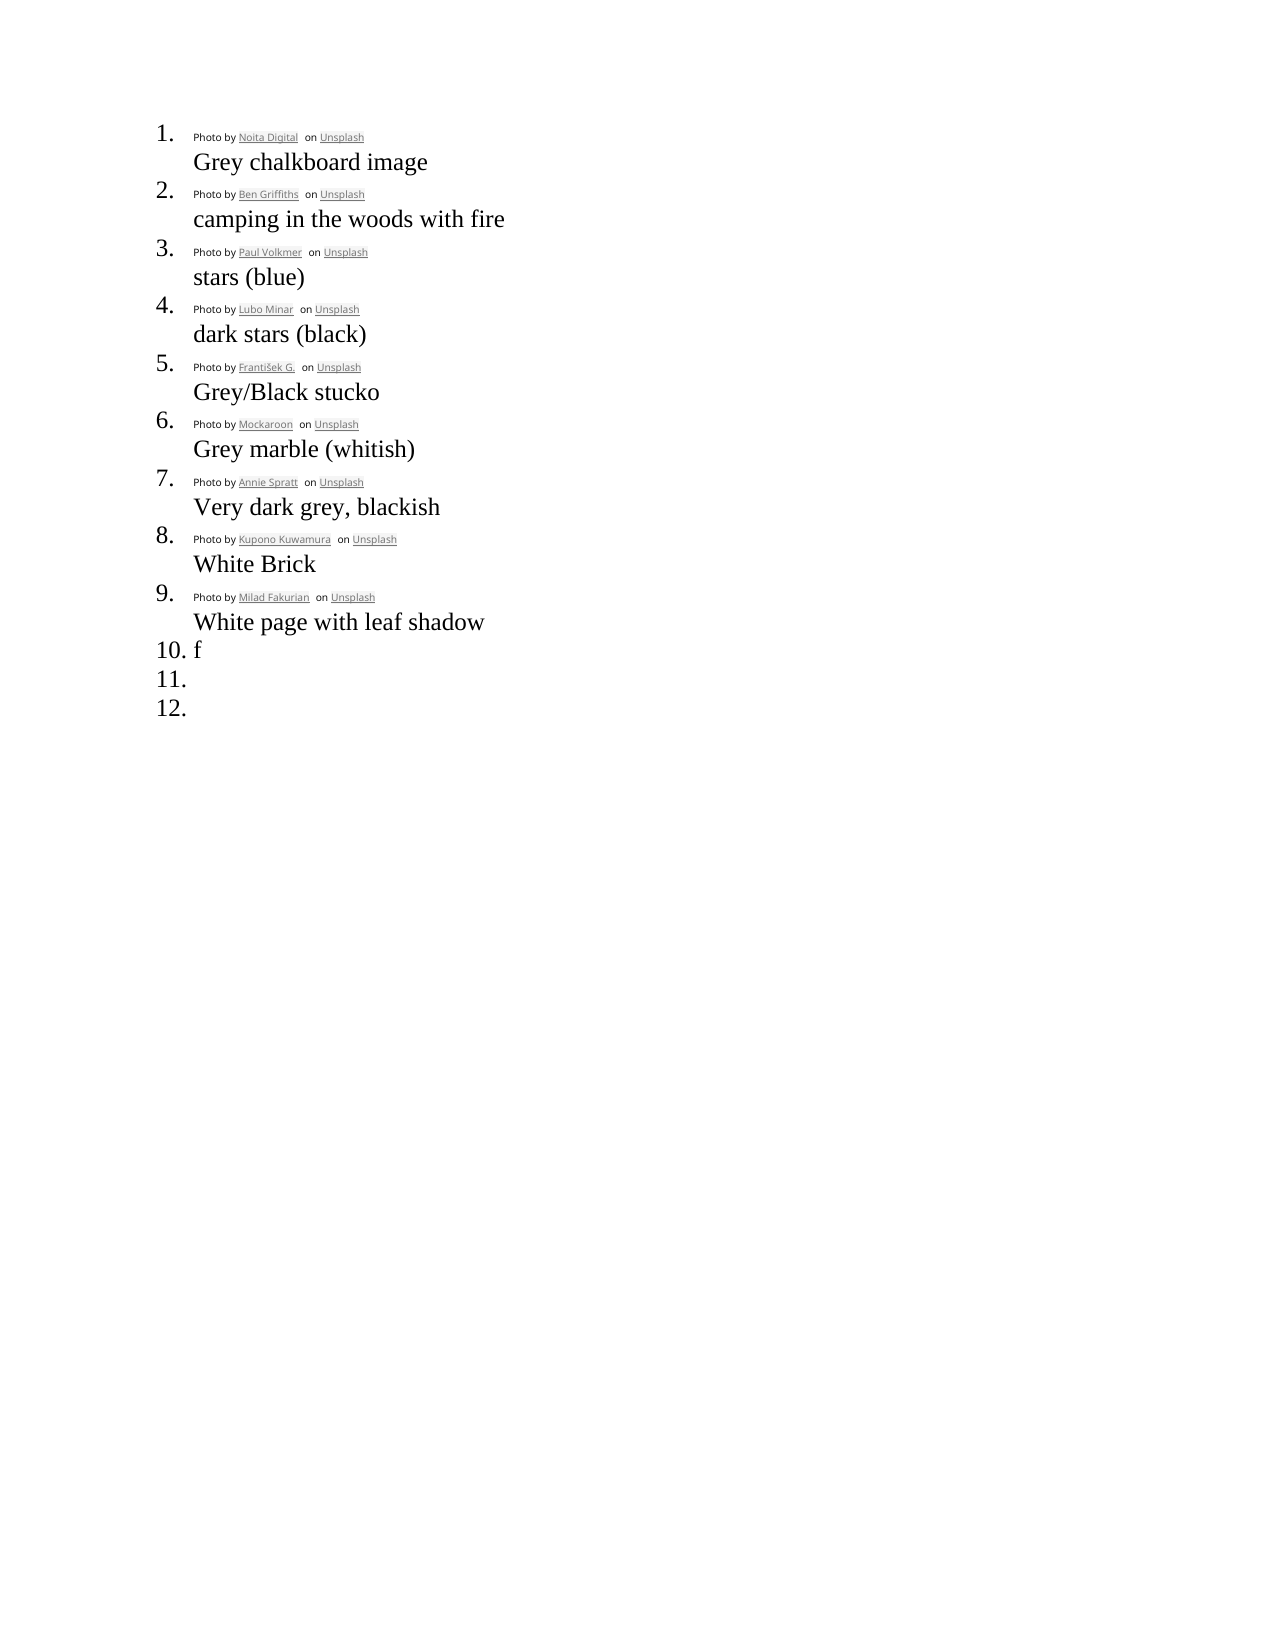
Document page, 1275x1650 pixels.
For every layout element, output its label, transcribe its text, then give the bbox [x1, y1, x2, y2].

list White page with leaf shadow [156, 607, 1157, 636]
list dark stars (black) [156, 319, 1157, 348]
list Photo by Paul Volkmer on Unsplash [156, 233, 1157, 262]
list Grey marble (whitish) [156, 434, 1157, 463]
list Photo by Annie Spratt on Unsplash [156, 463, 1157, 492]
list Photo by Milad Fakurian on Unsplash [156, 578, 1157, 607]
list White Brick [156, 549, 1157, 578]
list Grey/Black stucko [156, 377, 1157, 406]
list Grey chalkboard image [156, 147, 1157, 176]
list Photo by Mockaroon on Unsplash [156, 406, 1157, 434]
list stars (blue) [156, 262, 1157, 291]
list Photo by Lubo Minar on Unsplash [156, 291, 1157, 319]
list Photo by František G. on Unsplash [156, 348, 1157, 377]
list Very dark grey, blackish [156, 492, 1157, 521]
list Photo by Kupono Kuwamura on Unsplash [156, 521, 1157, 549]
list Photo by Ben Griffiths on Unsplash [156, 176, 1157, 204]
list f [156, 636, 1157, 664]
list Photo by Noita Digital on Unsplash [156, 118, 1157, 147]
list camping in the woods with fire [156, 204, 1157, 233]
